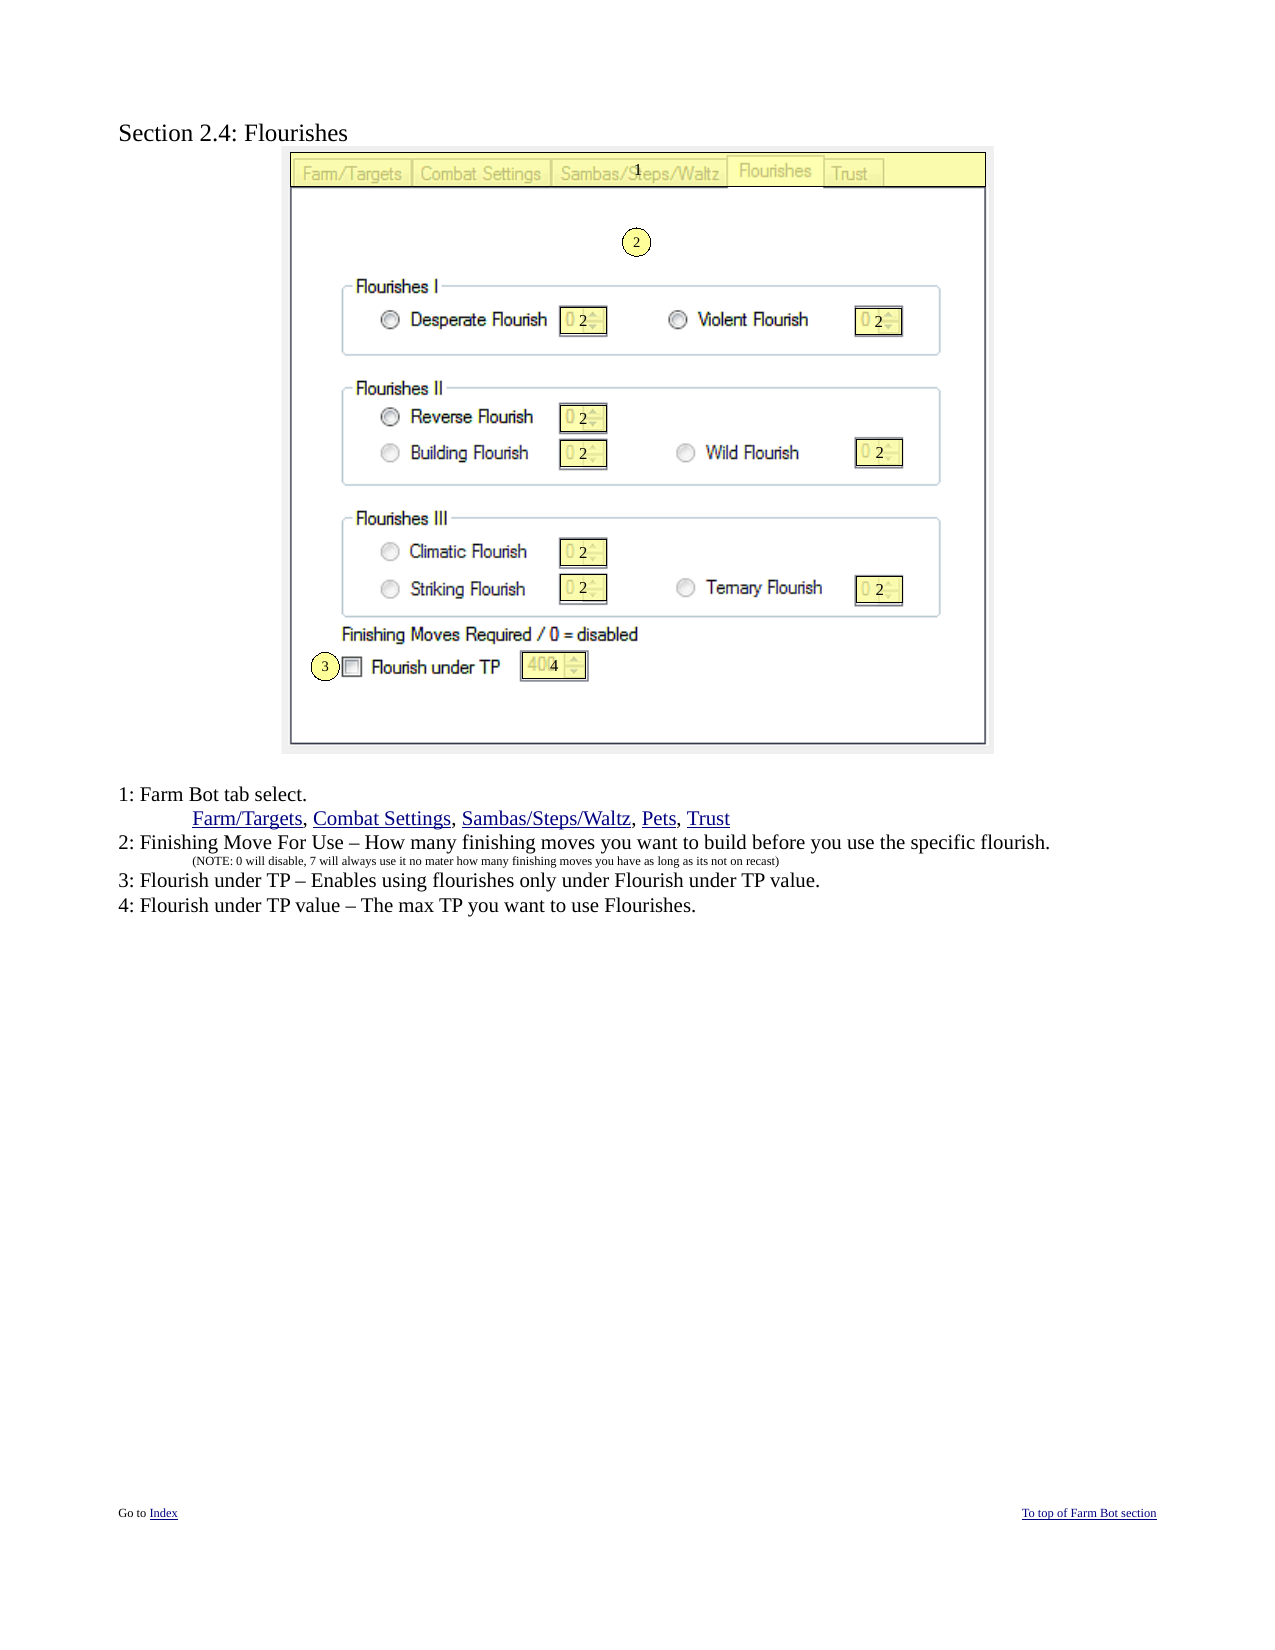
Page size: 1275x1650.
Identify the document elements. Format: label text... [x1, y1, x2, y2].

text 3: Flourish under TP – Enables using flourishes only under Flourish under TP value. [118, 868, 1157, 892]
text 4: Flourish under TP value – The max TP you want to use Flourishes. [118, 892, 1157, 917]
text Farm/Targets, Combat Settings, Sambas/Steps/Waltz, Pets, Trust [118, 806, 1157, 830]
text Section 2.4: Flourishes [118, 118, 1157, 147]
text Go to Index To top of Farm Bot section [118, 1506, 1157, 1520]
text (NOTE: 0 will disable, 7 will always use it no mater how many finishing moves you have as long as its not on recast) [118, 854, 1157, 868]
picture [281, 146, 994, 754]
text 2: Finishing Move For Use – How many finishing moves you want to build before you use the specific flourish. [118, 830, 1157, 854]
text 1: Farm Bot tab select. [118, 782, 1157, 806]
